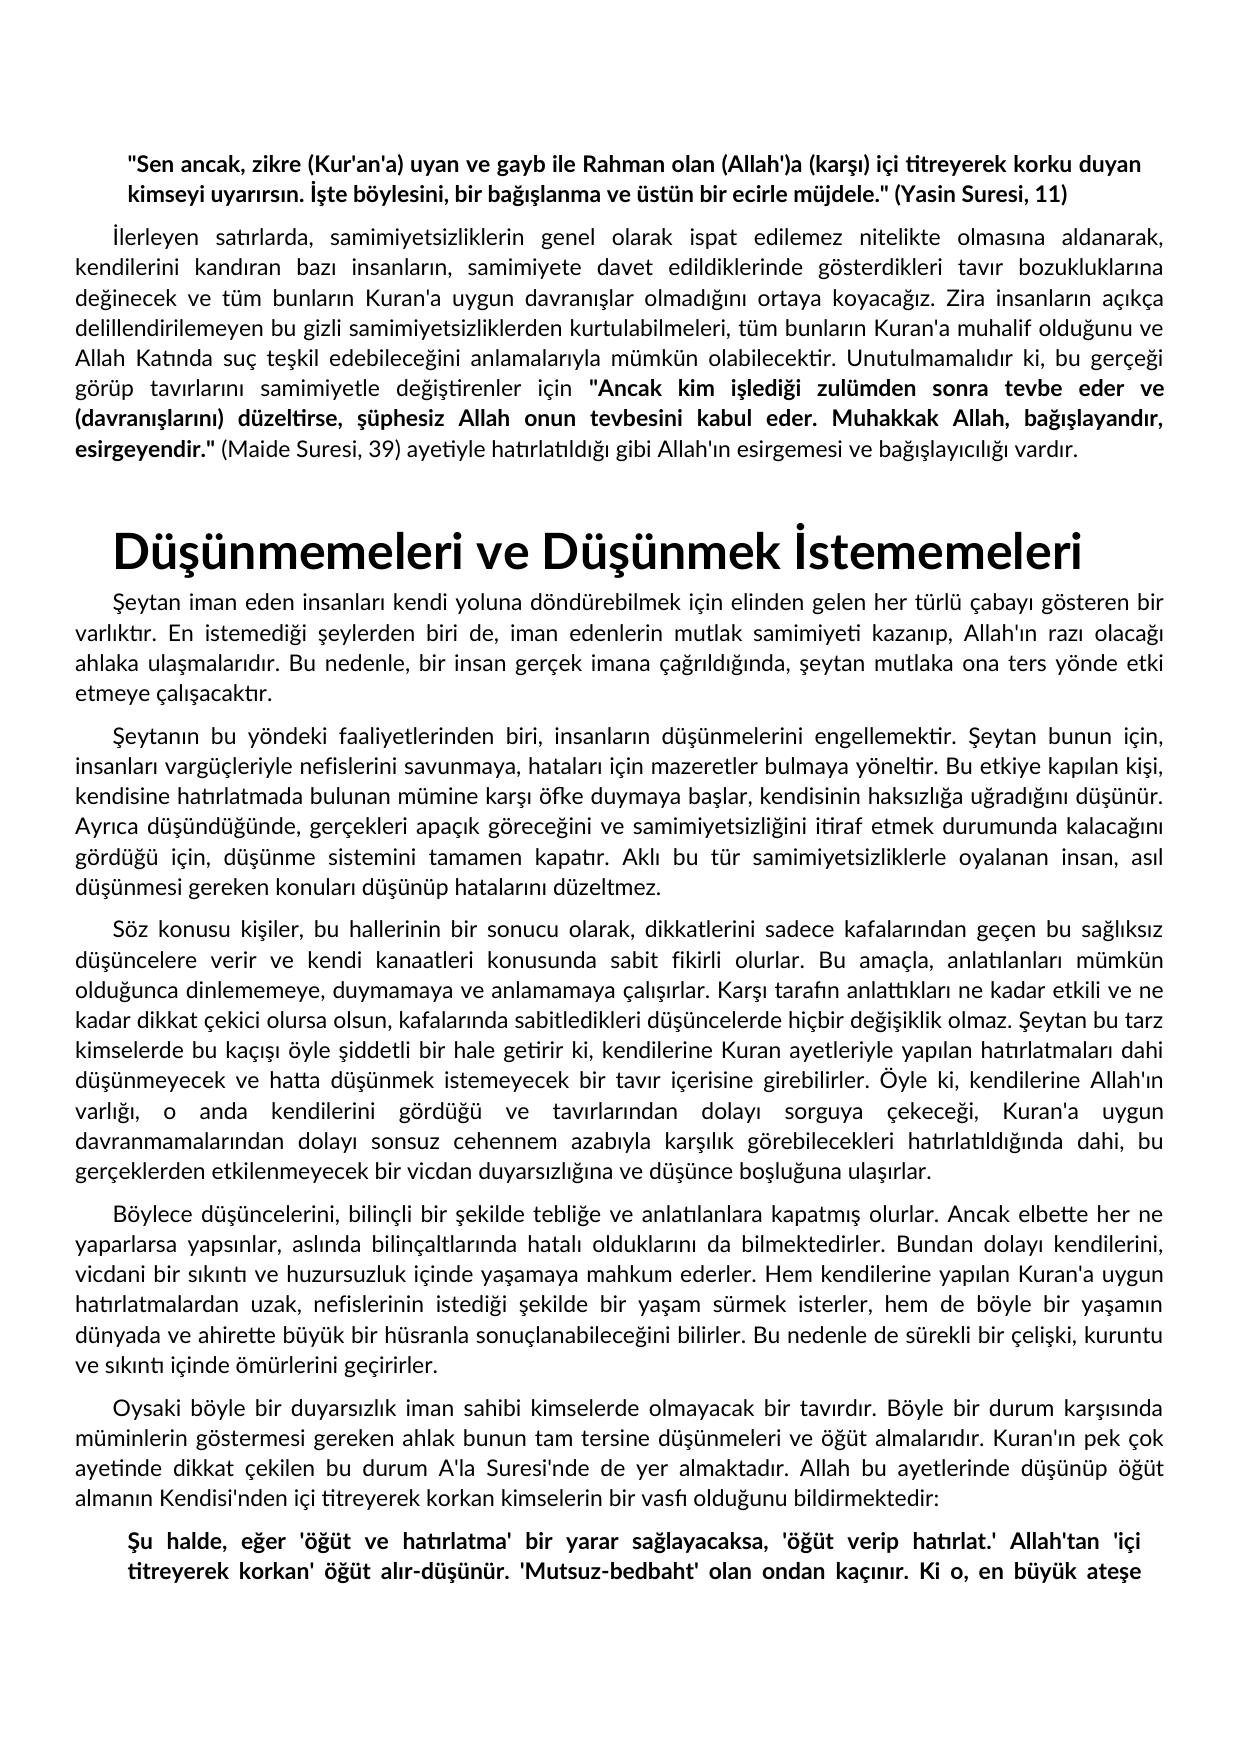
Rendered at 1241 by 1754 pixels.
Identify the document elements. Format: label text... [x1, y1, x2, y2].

subtitle Düşünmemeleri ve Düşünmek İstememeleri [112, 520, 1165, 580]
text Şu halde, eğer 'öğüt ve hatırlatma' bir yarar sağlayacaksa, 'öğüt verip hatırlat.' Allah'tan 'içi titreyerek korkan' öğüt alır-düşünür. 'Mutsuz-bedbaht' olan ondan kaçınır. Ki o, en büyük ateşe [127, 1527, 1143, 1584]
text Şeytanın bu yöndeki faaliyetlerinden biri, insanların düşünmelerini engellemektir. Şeytan bunun için, insanları vargüçleriyle nefislerini savunmaya, hataları için mazeretler bulmaya yöneltir. Bu etkiye kapılan kişi, kendisine hatırlatmada bulunan mümine karşı öfke duymaya başlar, kendisinin haksızlığa uğradığını düşünür. Ayrıca düşündüğünde, gerçekleri apaçık göreceğini ve samimiyetsizliğini itiraf etmek durumunda kalacağını gördüğü için, düşünme sistemini tamamen kapatır. Aklı bu tür samimiyetsizliklerle oyalanan insan, asıl düşünmesi gereken konuları düşünüp hatalarını düzeltmez. [75, 721, 1165, 900]
text İlerleyen satırlarda, samimiyetsizliklerin genel olarak ispat edilemez nitelikte olmasına aldanarak, kendilerini kandıran bazı insanların, samimiyete davet edildiklerinde gösterdikleri tavır bozukluklarına değinecek ve tüm bunların Kuran'a uygun davranışlar olmadığını ortaya koyacağız. Zira insanların açıkça delillendirilemeyen bu gizli samimiyetsizliklerden kurtulabilmeleri, tüm bunların Kuran'a muhalif olduğunu ve Allah Katında suç teşkil edebileceğini anlamalarıyla mümkün olabilecektir. Unutulmamalıdır ki, bu gerçeği görüp tavırlarını samimiyetle değiştirenler için "Ancak kim işlediği zulümden sonra tevbe eder ve (davranışlarını) düzeltirse, şüphesiz Allah onun tevbesini kabul eder. Muhakkak Allah, bağışlayandır, esirgeyendir." (Maide Suresi, 39) ayetiyle hatırlatıldığı gibi Allah'ın esirgemesi ve bağışlayıcılığı vardır. [75, 223, 1165, 462]
text Söz konusu kişiler, bu hallerinin bir sonucu olarak, dikkatlerini sadece kafalarından geçen bu sağlıksız düşüncelere verir ve kendi kanaatleri konusunda sabit fikirli olurlar. Bu amaçla, anlatılanları mümkün olduğunca dinlememeye, duymamaya ve anlamamaya çalışırlar. Karşı tarafın anlattıkları ne kadar etkili ve ne kadar dikkat çekici olursa olsun, kafalarında sabitledikleri düşüncelerde hiçbir değişiklik olmaz. Şeytan bu tarz kimselerde bu kaçışı öyle şiddetli bir hale getirir ki, kendilerine Kuran ayetleriyle yapılan hatırlatmaları dahi düşünmeyecek ve hatta düşünmek istemeyecek bir tavır içerisine girebilirler. Öyle ki, kendilerine Allah'ın varlığı, o anda kendilerini gördüğü ve tavırlarından dolayı sorguya çekeceği, Kuran'a uygun davranmamalarından dolayı sonsuz cehennem azabıyla karşılık görebilecekleri hatırlatıldığında dahi, bu gerçeklerden etkilenmeyecek bir vicdan duyarsızlığına ve düşünce boşluğuna ulaşırlar. [75, 915, 1165, 1184]
text Şeytan iman eden insanları kendi yoluna döndürebilmek için elinden gelen her türlü çabayı gösteren bir varlıktır. En istemediği şeylerden biri de, iman edenlerin mutlak samimiyeti kazanıp, Allah'ın razı olacağı ahlaka ulaşmalarıdır. Bu nedenle, bir insan gerçek imana çağrıldığında, şeytan mutlaka ona ters yönde etki etmeye çalışacaktır. [75, 588, 1165, 706]
text Böylece düşüncelerini, bilinçli bir şekilde tebliğe ve anlatılanlara kapatmış olurlar. Ancak elbette her ne yaparlarsa yapsınlar, aslında bilinçaltlarında hatalı olduklarını da bilmektedirler. Bundan dolayı kendilerini, vicdani bir sıkıntı ve huzursuzluk içinde yaşamaya mahkum ederler. Hem kendilerine yapılan Kuran'a uygun hatırlatmalardan uzak, nefislerinin istediği şekilde bir yaşam sürmek isterler, hem de böyle bir yaşamın dünyada ve ahirette büyük bir hüsranla sonuçlanabileceğini bilirler. Bu nedenle de sürekli bir çelişki, kuruntu ve sıkıntı içinde ömürlerini geçirirler. [75, 1199, 1165, 1378]
text "Sen ancak, zikre (Kur'an'a) uyan ve gayb ile Rahman olan (Allah')a (karşı) içi titreyerek korku duyan kimseyi uyarırsın. İşte böylesini, bir bağışlanma ve üstün bir ecirle müjdele." (Yasin Suresi, 11) [127, 150, 1143, 208]
text Oysaki böyle bir duyarsızlık iman sahibi kimselerde olmayacak bir tavırdır. Böyle bir durum karşısında müminlerin göstermesi gereken ahlak bunun tam tersine düşünmeleri ve öğüt almalarıdır. Kuran'ın pek çok ayetinde dikkat çekilen bu durum A'la Suresi'nde de yer almaktadır. Allah bu ayetlerinde düşünüp öğüt almanın Kendisi'nden içi titreyerek korkan kimselerin bir vasfı olduğunu bildirmektedir: [75, 1393, 1165, 1511]
